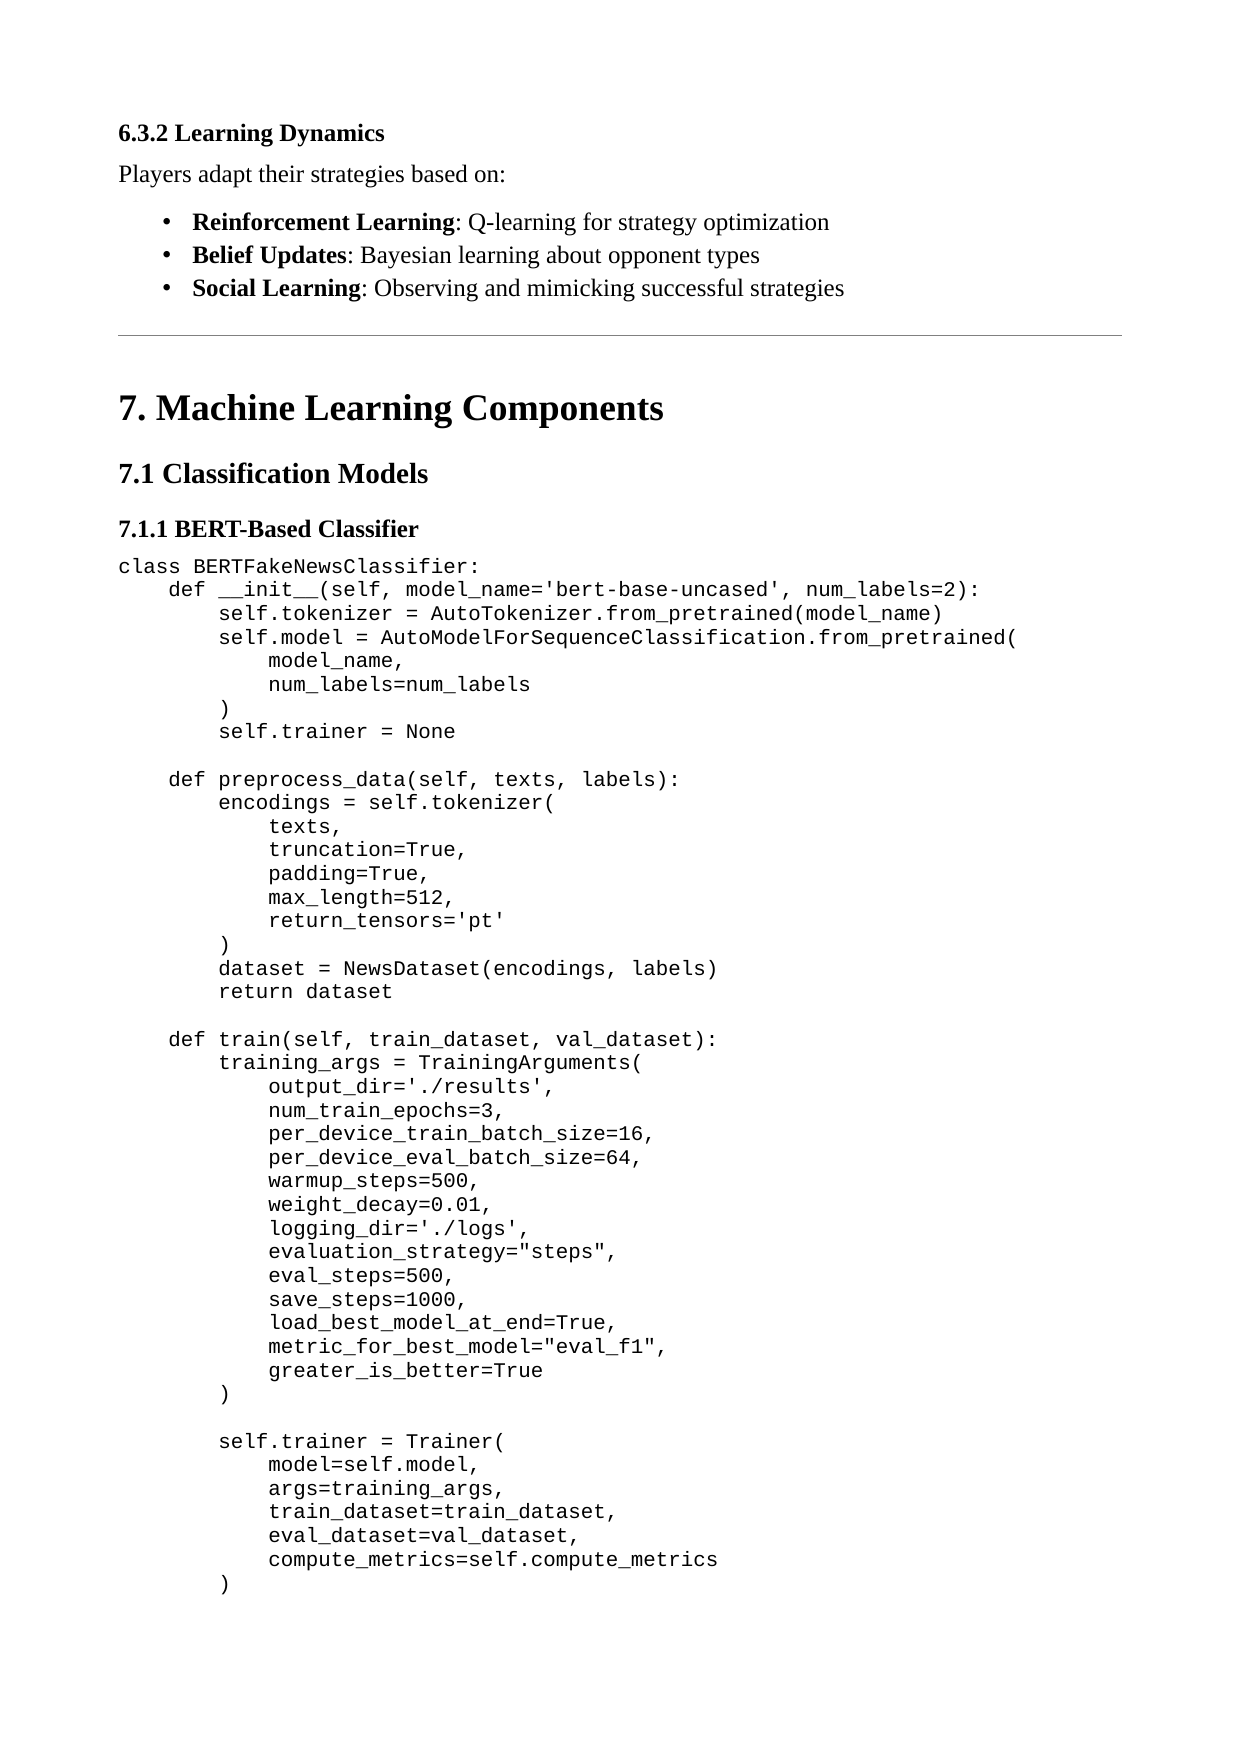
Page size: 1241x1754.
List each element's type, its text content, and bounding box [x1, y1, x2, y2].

text encodings = self.tokenizer( [118, 792, 1122, 816]
text compute_metrics=self.compute_metrics [118, 1549, 1122, 1572]
text save_steps=1000, [118, 1289, 1122, 1312]
text truncation=True, [118, 839, 1122, 863]
text padding=True, [118, 863, 1122, 887]
text dataset = NewsDataset(encodings, labels) [118, 958, 1122, 981]
text self.trainer = None [118, 721, 1122, 745]
text load_best_model_at_end=True, [118, 1312, 1122, 1336]
text Players adapt their strategies based on: [118, 159, 1122, 188]
text num_labels=num_labels [118, 674, 1122, 698]
text evaluation_strategy="steps", [118, 1241, 1122, 1265]
text ) [118, 698, 1122, 721]
subtitle 7. Machine Learning Components [118, 386, 1122, 429]
text texts, [118, 816, 1122, 839]
subtitle 6.3.2 Learning Dynamics [118, 118, 1122, 147]
text greater_is_better=True [118, 1360, 1122, 1383]
text def train(self, train_dataset, val_dataset): [118, 1029, 1122, 1052]
list Social Learning: Observing and mimicking successful strategies [162, 273, 1122, 302]
text weight_decay=0.01, [118, 1194, 1122, 1218]
text eval_dataset=val_dataset, [118, 1525, 1122, 1549]
text training_args = TrainingArguments( [118, 1052, 1122, 1076]
subtitle 7.1.1 BERT-Based Classifier [118, 514, 1122, 543]
text per_device_train_batch_size=16, [118, 1123, 1122, 1147]
text self.trainer = Trainer( [118, 1431, 1122, 1454]
text num_train_epochs=3, [118, 1099, 1122, 1123]
text model=self.model, [118, 1454, 1122, 1478]
text metric_for_best_model="eval_f1", [118, 1336, 1122, 1360]
text def __init__(self, model_name='bert-base-uncased', num_labels=2): [118, 579, 1122, 603]
text eval_steps=500, [118, 1265, 1122, 1289]
text self.tokenizer = AutoTokenizer.from_pretrained(model_name) [118, 603, 1122, 627]
text max_length=512, [118, 887, 1122, 910]
text args=training_args, [118, 1478, 1122, 1502]
text train_dataset=train_dataset, [118, 1502, 1122, 1525]
text return dataset [118, 981, 1122, 1005]
list Reinforcement Learning: Q-learning for strategy optimization [162, 207, 1122, 236]
subtitle 7.1 Classification Models [118, 456, 1122, 489]
text per_device_eval_batch_size=64, [118, 1147, 1122, 1171]
text output_dir='./results', [118, 1076, 1122, 1099]
text class BERTFakeNewsClassifier: [118, 556, 1122, 579]
text model_name, [118, 650, 1122, 674]
text warmup_steps=500, [118, 1171, 1122, 1194]
list Belief Updates: Bayesian learning about opponent types [162, 240, 1122, 269]
text ) [118, 934, 1122, 958]
text ) [118, 1572, 1122, 1596]
text logging_dir='./logs', [118, 1218, 1122, 1241]
text def preprocess_data(self, texts, labels): [118, 768, 1122, 792]
text return_tensors='pt' [118, 910, 1122, 934]
text ) [118, 1383, 1122, 1407]
text self.model = AutoModelForSequenceClassification.from_pretrained( [118, 627, 1122, 650]
